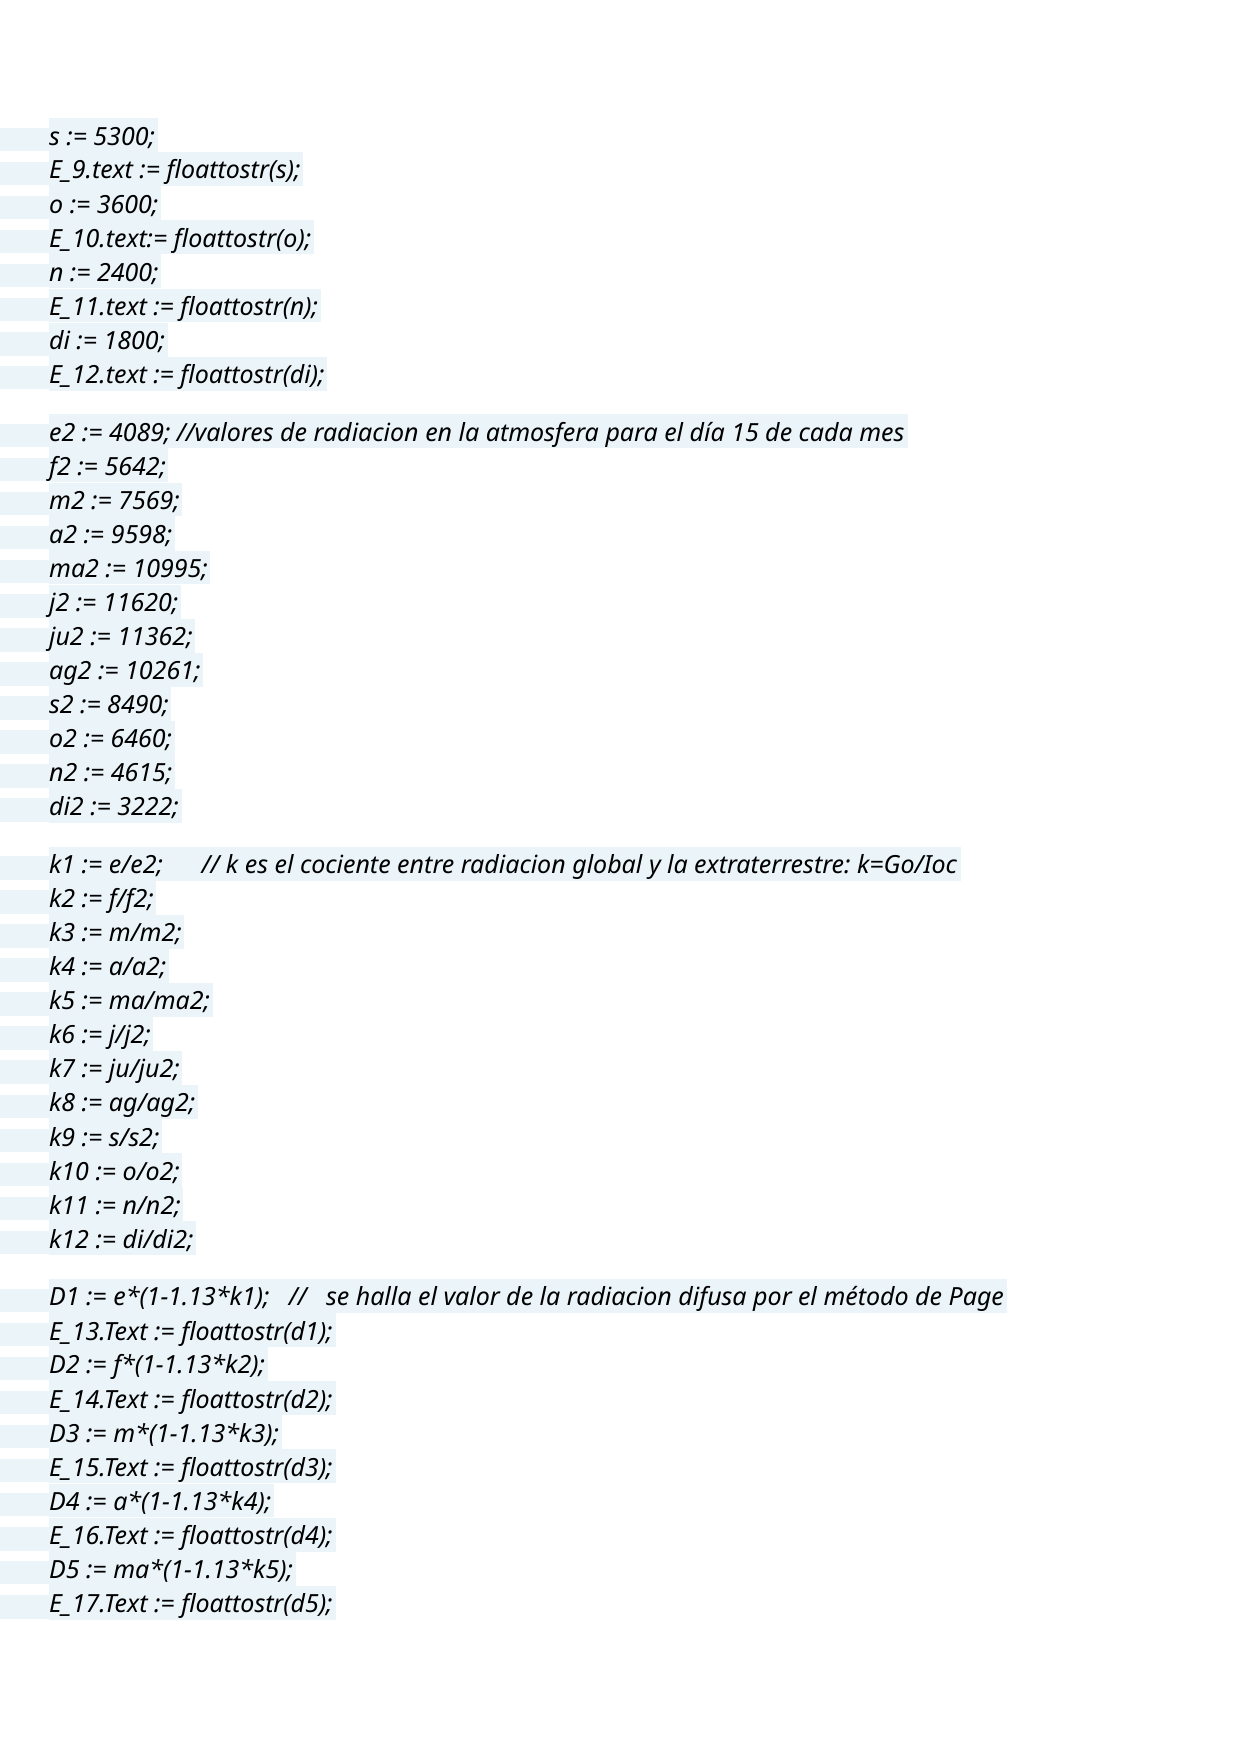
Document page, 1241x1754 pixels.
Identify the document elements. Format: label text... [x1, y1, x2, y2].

table_header Delphi: AjpdSoft Cálculo de los parámetros de radiación Añadida a la sección Descargas la aplicación AjpdSoft Cálculo de los parámetros de radiación: este programa ha sido desarrollado para el cálculo de la declinación solar así como para calcular la posición del Sol en cualquier día del año. Permite calcular, para una latitud dada, la radiación solar sobre superficie plana o inclinada en la capa exterior de la atmósfera. Los resultados se pueden guardar en fichero de texto, consultar en pantalla o copiar al portapapeles). Liberamos el código fuente - source code en Borland Delphi 6 100% Open Source. Información del cálculo de los parámetros de radiación solar. Características más importantes de AjpdSoft Cálculo de los parámetros de radiación. AjpdSoft Cálculo de los parámetros de radiación en funcionamiento. Instalación y configuración de AjpdSoft Cálculo de los parámetros de radiación. Datos técnicos de AjpdSoft Cálculo de los parámetros de radiación. A quién va dirigida AjpdSoft Cálculo de los parámetros de radiación. Anexo. Ejemplo de cálculos resultantes tras pulsar en "Informe Cálculos". Código fuente (source code) de la aplicación completa. Artículos relacionados. Créditos. Información del cálculo de los parámetros de radiación solar Con el programa pueden obtener datos de radiación para cualquier día del año. Se ha de introducir la latitud del lugar del que se quieren obtener dichos datos, así como la inclinación de la superficie si es que la tuviera, y el día que del que se quiere obtener los resultados. Pulsando el botón Calcular una vez introducidos los datos se obtendrá la DECLINACIÓN SOLAR proveniente de la expresión propuesta por Spencer: De la posición del Sol, los datos obtenidos hacen referencia a la siguiente figura: α es la altura solar. Ψ es el azimut. θz es el ángulo cenital. W, es el ángulo solar y corresponde a la trayectoria del sol, 0º al mediodía. La hora del lugar será aproximadamente una hora más en verano y dos en invierno de la hora solar. La radiación solar en el espacio se mide en valor diario medio resultante de la expresión donde Isc es la constante solar y E0, la corrección de la órbita de la tierra: Con el programa también se obtiene el valor de radiación difusa a partir de datos mensuales de radiación global. El programa incluye los datos de tres localidades y se usa para ello el índice de transparencia diario, que relaciona estas radiaciones, (Kd=Gd/Ids) y se aplica la correlación del Método de Page: D/G=1.00-1.13Kd. Características más importantes de AjpdSoft Cálculo de los parámetros de radiación Aplicación de muy sencillo manejo, muy fácil e intuitiva, todas las opciones están en una misma ventana. La aplicación ha sido desarrollada en el lenguaje de programación Borland Delphi 6. No necesita instalación, es suficiente con ejecutar el fichero calculosradiacion.exe. Calcula la declinación solar, posición del Sol en cualquier día del año, calcula la radiación solar sobre superficie plana y sobre superficie inclinada. Muestra gráficas de los valores medios mensuales de radiación difusa y global de las localidades elegidas. Muestra los cálculos obtenidos en pantalla y permite guardarlos en fichero de texto. AjpdSoft Cálculo de los parámetros de radiación en funcionamiento Esta aplicación o programa informático permite calcular la declinación solar según la posición del Sol en cualquier día del año. Se obtiene así mismo para una latitud dada (gadros, minutos y segundos) la radiación solar sobre una superficie plana en la capa exterior de la atmósfera, medida en vatios hora por metro cuadrado. También puede calcular la radiación para una superficie inclinada (según los grados de inclinación). AjpdSoft Cálculo de los parámetros de radiación calcula, para una hora solar dada, la posición del sol según sus ángulos. La aplicación incluye los datos de los valores emdios mensuales de radiación difusa para tres localidades de las que se disponen datos de radiación global: Almería, Madrid y Santander. Calcula para estas localidades la componente difusa de dicha radiación, basado en el Método de Page, y en función de la radiación total que se recibe para esas localidades, de donde dichas radiaciones extraterrestres se han calculado con el propio programa. En primer lugar, para introducir los datos conocidos marcaremos el chec "Introducir Datos", introduciremos latitud norte (que la aplicación podrá calcular automáticamente en función de los grados, minutos y segundos), los grados de inclinación, el día del año (podremos obtener los días automáticamente para determinadas fechas: Solsticio de Verano: el 21 de junio (día 172 en fecha juliana). Equinoccio de Otoño: el 23 de septiembre (día 266 en fecha juliana). Solsticio de Invierno: el 21 de diciembre (día 355 en fecha juliana). Equinoccio de Primavera: el 31 de marzo (día 80 en fecha juliana). O bien pulsamos los botones para cada uno de estos días del año o bien pulsamos en el desplegable del calendario y seleccionamos el día que deseemos, pulsaremos el botón "Añadir Fecha Indicada" para calcular el día del año de la fecha indicada (fecha juliana). Una vez introducidos los datos conocidos pulsaremos "Calcular" para que la aplicación realice los cálculos automáticos de: declinación en grados, altura solar al mediodía, ángulo cenital, ángulo de salida del sol, salida para superficie inclinada, amanecer, duración del día, anochecer, radiación solar diaria extraterreste (Mh/m2), radiación diaria sobre la superficie inclinada (Wh/m2): Seleccionando en "Valores demdios mensuales de radiación difusa" la localidad (Almería, Madrid o Santander) y pulsando en "Hallar" la aplicación calculará los valores medios de radiación difusa por cada mes: Pulsando el botón "Mostrar gráfica" podremos ver una gráfica comparativa de según los distintos valores de radiación media mensual tanto global cómo difusa por localidad: La aplicación permite exportar el gráfico a bmp (imagen), mostrar una vista previa para seleccionar las opciones antes de la impresión (impresora, márgenes, posición, etc.) o imprimirlo directamente en la impresora predeterminada. En "Posición del Sol", introduciendo la hora, los minutos y los segundos, la aplicación calculará el ángulo horario, el azimut y la altura solar: Pulsando en el botón "Informe Cálculos" podremos ver los cálculos realizados en el cuadro de texto para copiarlos al portapapeles o bien, pulsando en el botón "Guardar Informe" podremos guardarlos en fichero de texto: Seleccionando una carpeta y un nombre de fichero se guardarán los datos de los cálculos de radiación: Ejemplo de cálculos resultantes tras pulsar en "Informe Cálculos". Instalación y configuración de AjpdSoft Cálculo de los parámetros de radiación Podéis descargar el programa con el código fuente (freeware, gratuito) desde esta URL: Descarga gratuita (freeware) de AjpdSoft Cálculo de los parámetros de radiación Para el correcto funcionamiento sólo es necesario el fichero calculosradiacion.exe, el resto de ficheros corresponden al código fuente y no son necesarios para su ejecución. La aplicación no necesita instalación, el fichero calculosradiacion.exe se puede ejecutar directamente. Datos técnicos de AjpdSoft Cálculo de los parámetros de radiación Esta aplicación ha sido desarrollada en el lenguaje de programación Borland Delphi 6. Guarda los cálculos realizados en un fichero de texto plano sin formato (txt). Si eres desarrollador de software y te has registrado en nuestra web (si aún no te has registrado puedes hacerlo desde aquí gratuitamente) puedes descargar el código fuente 100% Open Source (completo y totalmente gratuito) en Borland (ahora Codegear) Delphi 6: AjpdSoft Cálculo de los parámetros de radiación (Código fuente Open Source en Borland Delphi 6) AjpdSoft Cálculo de los parámetros de radiación ha sido testeada y funciona correctamente en equipos con sistemas operativos: Windows 98, Windows XP, Windows 2000 Server, Windows Server 2003, Windows Vista y Windows Seven (7). A quién va dirigida AjpdSoft Cálculo de los parámetros de radiación La aplicación va dirigida a ingenieros y trabajadores que quieran montar placas solares, permite calcular determinados parámetros útiles para el correcto montaje de las placas solares. Anexo Ejemplo de cálculos resultantes tras pulsar en "Informe Cálculos": IMFORME DE CÁLCULOS: FECHA: 25/12/2009 Número de día del año: 359 Latitud del lugar: 3.06806 Grados Latitud Norte Superficie plana y superficie inclinada 2 grados Declinación del día -23.398 grados ALTURA SOLAR AL MEDIODIA: 63.534 GRADOS Ángulo cenital: 26.466 grados ÁNGULO DE SALIDA DEL SOL: 88.671 GRADOS Salida sol para superfie inclinada: 88.671 grados AMANECER: 6.09 Horas antes del mediodía DURACIÓN DEL DÍA: 11.82 Horas ANOCHECER: 17.91 Horas desde el mediodía Radiación solar diaria extraterrestre de 9530.39 Wh/m2 Radiación solar diaria extraterrestre sobre superficie inclinada de 9774.15 Wh/m2 Código fuente (source code) de la aplicación completa: unit radiacion; {$R WinXP.res} interface uses Windows, Messages, SysUtils, Variants, Classes, Graphics, Controls, Forms, Dialogs,shellapi, StdCtrls, ComCtrls, Buttons, dateutils, ExtCtrls, Math, jpeg, series, ThemeMgr; type TF_Radiacion = class(TForm) Notas: TPageControl; TabSheet1: TTabSheet; TabSheet2: TTabSheet; gb_Radiacion: TGroupBox; Label1: TLabel; Label2: TLabel; Label3: TLabel; Label4: TLabel; Label5: TLabel; Label6: TLabel; Label7: TLabel; Label9: TLabel; Label10: TLabel; Label11: TLabel; Label12: TLabel; Label13: TLabel; Label14: TLabel; Label15: TLabel; Label8: TLabel; Label16: TLabel; E_1: TEdit; E_2: TEdit; E_3: TEdit; E_4: TEdit; E_5: TEdit; E_6: TEdit; E_12: TEdit; E_11: TEdit; E_10: TEdit; E_9: TEdit; E_8: TEdit; E_7: TEdit; E_24: TEdit; E_23: TEdit; E_22: TEdit; E_21: TEdit; E_20: TEdit; E_19: TEdit; RB_almeria: TRadioButton; RB_madrid: TRadioButton; RB_santander: TRadioButton; Button1: TButton; E_18: TEdit; E_17: TEdit; E_16: TEdit; E_15: TEdit; E_14: TEdit; E_13: TEdit; B_informe: TButton; B_Guardar: TButton; B_salir: TButton; M_resultados: TMemo; GB_datos: TGroupBox; B_calcular: TButton; P_fecha: TPanel; L_dia: TLabel; E_numeroDedia: TEdit; DTP_fecha: TDateTimePicker; B_anadirFecha: TButton; B_solsticioVerano: TButton; B_equinoccioOtono: TButton; B_SolsticioInvierno: TButton; B_EquinoccioPrimavera: TButton; P_latitud: TPanel; LE_Latitud: TLabeledEdit; LE_grados: TLabeledEdit; LE_minutos: TLabeledEdit; LE_Segundos: TLabeledEdit; CB_grados: TCheckBox; B_convertirLatitud: TButton; LE_Inclinacion: TLabeledEdit; CB_datos: TCheckBox; P_resultados: TGroupBox; L_alturaSolar: TLabel; L_alturaCenital: TLabel; L_resultado: TLabel; L_angulosalidaSol: TLabel; L_DuracionDia: TLabel; L_fecha: TLabel; L_horaSalidaSol: TLabel; L_horaPuestasol: TLabel; L_anguloSalidaInclinada: TLabel; L_radiacionInclinada: TLabel; L_radiacionExtra: TLabel; E_declinacion: TEdit; E_radiacionInclinada: TEdit; E_radiacion: TEdit; GB_posicionSol: TGroupBox; L_azimut: TLabel; L_alturaDelSol: TLabel; L_anguloSolar: TLabel; L_segundos: TLabel; L_hora: TLabel; L_minutos: TLabel; E_segundos: TEdit; CB_posicionDelSol: TCheckBox; B_Posicion: TButton; LE_azimut: TLabeledEdit; LE_alturaSolar: TLabeledEdit; LE_anguloSolar: TLabeledEdit; E_Hora: TEdit; E_minutos: TEdit; SaveDialog1: TSaveDialog; Image1: TImage; Image2: TImage; btGrafica: TButton; LWEB: TLabel; ThemeManager1: TThemeManager; procedure B_calcularClick(Sender: TObject); procedure CB_gradosClick(Sender: TObject); procedure B_convertirLatitudClick(Sender: TObject); procedure CB_datosClick(Sender: TObject); procedure B_anadirFechaClick(Sender: TObject); procedure B_solsticioVeranoClick(Sender: TObject); procedure FormCreate(Sender: TObject); procedure B_equinoccioOtonoClick(Sender: TObject); procedure B_SolsticioInviernoClick(Sender: TObject); procedure B_EquinoccioPrimaveraClick(Sender: TObject); procedure CB_posicionDelSolClick(Sender: TObject); procedure B_PosicionClick(Sender: TObject); procedure Button1Click(Sender: TObject); procedure RB_almeriaClick(Sender: TObject); procedure RB_madridClick(Sender: TObject); procedure RB_santanderClick(Sender: TObject); procedure B_salirClick(Sender: TObject); procedure B_informeClick(Sender: TObject); procedure B_GuardarClick(Sender: TObject); procedure btGraficaClick(Sender: TObject); procedure LWEBClick(Sender: TObject); private { Private declarations } public { Public declarations } end; var F_Radiacion: TF_Radiacion; implementation uses grafica; {$R *.dfm} procedure TF_Radiacion.B_calcularClick(Sender: TObject); var i,j,k,di,numerodeldia : integer; t,de,dec,w,l,Lrad,wgrad,DurDia,alfa,alfaGrad,altCen,salSol,finSol,beta,w2, w2grad,betaRad, E0,Iod,Iod2: real; declinacion,anguloSolar,angulosolargrados,duracionDia,alturaSol, alturaCenital,salidaSolar,puestasol,AngulosolarInclinacion,radiaciondiaria, radiacionDiariaInclinada : string; begin val(LE_Latitud.text,l,i); val(E_numeroDedia.Text,di,j); val(LE_Inclinacion.text,beta,k); if (i<>0) or (j<>0) or (k<>0) then begin if i<>0 then begin showmessage('Introduzca correctamente la latitud del lugar'); LE_Latitud.clear; LE_Latitud.setfocus; end; if j<>0 then begin Showmessage('Introduzca el día del año deseado'); B_anadirFecha.setfocus; end; if k<>0 then begin showmessage('Introduzca un valor correcto'); LE_Inclinacion.setfocus; end; end else begin if (l>90) or (l<0) then begin showmessage('El valor de latitud ha de estar comprendido entre 0º y 90º'); LE_Latitud.Clear; LE_Latitud.setfocus; end else begin B_informe.Enabled := true; numerodeldia := dayoftheyear(DTP_fecha.date); E_numeroDedia.text := inttostr(numerodeldia); L_fecha.caption := 'FECHA: '+datetostr(dtp_fecha.DateTime); t := 2*pi*((di-1)/365); //es el número de día del año de := 0.006918-0.399912*cos(t)+0.070257*sin(t)-0.006758*cos(2*t)+0.000907*sin(2*t) -0.002697*cos(3*t)+0.00148*sin(3*t); // da el valor de la declinacion en el día pedido dec := de*(180/pi); // pasa de radianes a grados str(dec:6:3,declinacion); E_declinacion.Text := declinacion; CB_posicionDelSol.Enabled := true; B_calcular.setfocus; Lrad := ((l*pi)/180); //pone la latitud en radianes w := arcCos(-tan(Lrad)*tan(de)); //angulo solar para la salida del sol cuando alfa = 0 wgrad := w*180/pi; // pone el ángulo de salida del sol en grados str(w:6:3,angulosolar); str(wgrad:6:3,angulosolargrados); L_angulosalidaSol.Caption := 'ÁNGULO DE SALIDA DEL SOL: '+ anguloSolarGrados+' GRADOS'; if (beta<0) or (beta>90) then begin showmessage('La inclinación ha de estar comprendida entre 0 y 90 grados'); LE_Inclinacion.text := '0'; end; betaRad := (beta*pi)/180; w2 := arcCos(-tan(Lrad-betaRad)*tan(de)); //angulo de salida para una superficie inclinada w2grad :=w2*180/pi; str(w2grad:6:3,AngulosolarInclinacion); if (w2 <= w) then // El angulo de salida para sup. inclinada será el mínimo entre w2 y w L_anguloSalidaInclinada.Caption := 'Salida para superfie inclinada: ' + anguloSolarInclinacion+' grados'; if (w2 > w) then L_anguloSalidaInclinada.Caption := 'Salida sol para superfie inclinada: '+ anguloSolarGrados+' grados'; Durdia := (wgrad*2)/15; //duración de un día, 2veces el ángulo salida del sol entre 15 grados que dura cada hora str(durdia:6:2,duracionDia); L_DuracionDia.caption := 'DURACIÓN DEL DÍA: '+duracionDia+' Horas'; SalSol := 12-(durDia/2); str(salsol:6:2,salidaSolar); L_horaSalidaSol.caption := 'AMANECER: '+salidasolar+' Hora Solar'; finSol:= 12+(durDia/2); str(finsol:6:2,puestaSol); L_horaPuestaSol.caption := 'ANOCHECER: '+puestasol+' Hora Solar'; alfa := arcSin(sin(Lrad)*sin(de)+cos(Lrad)*cos(de)*1); //altura solar al mediodía, cosw=1 alfaGrad := alfa*180/pi; str(alfagrad:8:3,alturaSol); L_alturaSolar.Caption := 'ALTURA SOLAR AL MEDIODIA: '+alturaSol+' GRADOS'; altCen := 90-alfaGrad; //el ángulo cenital es complementario de la altura solar str(altCen:8:3,alturacenital); L_alturaCenital.Caption := 'Ángulo cenital: '+alturaCenital+' grados'; E0 := 1+0.03333*cos(2*pi*numerodeldia/365); //radiación global diaria exterior de la admosfera. Iod := (24/pi)*1367*E0*(w*sin(de)*sin(Lrad)+cos(de)*cos(Lrad)*sin(w)); str(Iod:6:2,radiaciondiaria); E_radiacion.text := radiaciondiaria; if (w2 <= w) then //para superficie inclinada se usa el mínimo entre w y w2 Iod2 := (24/pi)*1367*E0*(w2*sin(de)*sin(Lrad-betaRad)+cos(de)*cos(Lrad-betaRad)*sin(w2)); str(Iod2:6:2,radiacionDiariaInclinada); E_radiacionInclinada.text := radiacionDiariaInclinada; if (w2 > w) then Iod2 := (24/pi)*1367*E0*(w*sin(de)*sin(Lrad-betaRad)+cos(de)*cos(Lrad-betaRad)*sin(w)); str(Iod2:6:2,radiacionDiariaInclinada); E_radiacionInclinada.text := radiacionDiariaInclinada; end; end; end; procedure TF_Radiacion.CB_gradosClick(Sender: TObject); begin If CB_grados.checked then begin LE_Latitud.clear; LE_grados.enabled := true; LE_grados.setfocus; LE_minutos.enabled := true; LE_Segundos.enabled := true; B_convertirlatitud.Enabled := true; end else begin LE_grados.enabled := false; LE_minutos.enabled := false; LE_Segundos.enabled := false; B_convertirlatitud.Enabled := false; LE_grados.clear; LE_minutos.clear; LE_Segundos.clear; end; end; procedure TF_Radiacion.B_convertirLatitudClick(Sender: TObject); var g,s,m : integer; r : real; resultado : string; i,j,k : integer; begin val(LE_grados.text,g,i); val(LE_minutos.text,m,j); val(LE_Segundos.Text,s,k); if (i<>0) or (j<>0) or (k<>0) then begin showmessage('Introduzca valores válidos'); LE_grados.setfocus; end else begin r := g+(m/60)+(s/3600); str(r:8:5,resultado); LE_Latitud.Text := resultado; end; end; procedure TF_Radiacion.CB_datosClick(Sender: TObject); begin If CB_datos.checked then begin LE_Inclinacion.Enabled := true; B_calcular.Enabled := true; CB_grados.enabled := true; LE_Latitud.enabled := true; L_dia.Enabled := true; DTP_fecha.enabled := true; B_anadirFecha.enabled := true; B_solsticioVerano.enabled := true; B_SolsticioInvierno.enabled := true; B_equinoccioOtono.enabled := true; B_EquinoccioPrimavera.enabled := true; end else begin LE_Inclinacion.enabled := false; B_calcular.Enabled := false; CB_grados.enabled := false; LE_Latitud.enabled := false; DTP_fecha.enabled := false; B_anadirFecha.enabled := false; B_solsticioVerano.enabled := false; B_SolsticioInvierno.enabled := false; B_equinoccioOtono.enabled := false; B_EquinoccioPrimavera.enabled := false; CB_posicionDelSol.enabled := false; L_dia.Enabled := false; CB_posicionDelSol.Checked := false; end; end; procedure TF_Radiacion.B_anadirFechaClick(Sender: TObject); var dia : TDatetime; d : integer; begin dia := DTP_fecha.date; d := DayOfTheYear(dia); E_numeroDedia.Text := inttostr(d); B_calcular.setfocus; end; procedure TF_Radiacion.B_solsticioVeranoClick(Sender: TObject); var solsticioVer : TDatetime; d : integer; begin solsticioVer := strtodate('21/06/2009'); DTP_fecha.date := solsticioVer; d := dayoftheyear(solsticioVer); E_numeroDedia.Text := inttostr(d); end; procedure TF_Radiacion.FormCreate(Sender: TObject); begin DTP_fecha.date := now; end; procedure TF_Radiacion.B_equinoccioOtonoClick(Sender: TObject); var equinoccioOto : TDatetime; d : integer; begin equinoccioOto := strtodate('23/09/2009'); DTP_fecha.date := equinoccioOto; d := dayoftheyear(equinoccioOto); E_numeroDedia.Text := inttostr(d); end; procedure TF_Radiacion.B_SolsticioInviernoClick(Sender: TObject); var solsticioInv : TDatetime; d : integer; begin solsticioInv := strtodate('21/12/2009'); DTP_fecha.date := solsticioInv; d := dayoftheyear(solsticioInv); E_numeroDedia.Text := inttostr(d); end; procedure TF_Radiacion.B_EquinoccioPrimaveraClick(Sender: TObject); var equinoccioPri : TDatetime; d : integer; begin equinoccioPri := strtodate('21/03/2009'); DTP_fecha.date := equinoccioPri; d := dayoftheyear(equinoccioPri); E_numeroDedia.Text := inttostr(d); end; procedure TF_Radiacion.CB_posicionDelSolClick(Sender: TObject); begin if CB_posicionDelSol.Checked then begin B_Posicion.enabled := true; E_segundos.enabled := true; E_hora.enabled := true; E_minutos.enabled := true; L_azimut.Enabled := true; L_alturaDelSol.enabled := true; L_anguloSolar.enabled:= true; L_segundos.Enabled := true; L_hora.Enabled := true; L_minutos.Enabled := true; E_Hora.setfocus; end else begin E_Hora.enabled := false; E_segundos.enabled := false; E_minutos.enabled := false; B_Posicion.enabled := false; L_segundos.Enabled := false; L_azimut.Enabled := false; L_alturaDelSol.enabled := false; L_anguloSolar.enabled := false; L_hora.Enabled := false; L_minutos.Enabled := false; end; end; procedure TF_Radiacion.B_PosicionClick(Sender: TObject); var h,m,s,hs,w,wgrad,alfa,alfaGrad,L,Lrad,de,deRad,azi,aziGrad : real; i,j,k: integer; angulosolar,azimut,alturaSolar : string; begin val(E_Hora.text,h,i); val(E_minutos.text,m,j); val(E_segundos.text,s,k); if (i<>0) or (j<>0) or (k<>0) then begin showmessage('Introduzca valores horarios correctos'); E_hora.setfocus; end else begin if (E_declinacion.text = '') then begin showmessage('Debe introducir el día en que desea calcular la posicion del sol'); B_anadirFecha.SetFocus; end else begin if (h<0) or (h>23) or (m<0)or (m>59) or (s<0) or (s>59) then begin showmessage('Introduzca valores adecuados: hora entre 0 y 23; '+ 'minutos y segundos entre 0 y 59'); E_hora.SetFocus; end else begin Hs := h+m/60+s/3600; // nos da la hora solar en decimal w := (hs-12)*pi/12; // ángulo solar en radianes wgrad := (hs-12)*180/12; // ángulo solar en grados: 1 hora = 15 grados str(wgrad:6:2,angulosolar); LE_anguloSolar.Text := angulosolar; val(E_declinacion.text,de,i); // coge el valor de la declinacion para ese día val(LE_Latitud.text,l,i); // coge el valor de la latidud del lugar Lrad := l*pi/180; // latitud en radianes DeRad := de*pi/180; // declinacion en radianes //calcula altura solar a cualquier hora alfa := arcSin(sin(Lrad)*sin(DeRad)+cos(Lrad)*cos(DeRad)*cos(w)); alfaGrad := alfa*180/pi; str(alfagrad:8:3,alturaSolar); LE_alturaSolar.Text := alturaSolar; if (Hs = 12) then LE_azimut.text := '0.00' else begin // calcula el azimut en radianes Azi := arcCos((sin(alfa)*sin(LRad)-sin(deRad))/(cos(alfa)*cos(LRad))); AziGrad := azi*180/pi; // azimut en grados str(azigrad:6:2,azimut); LE_azimut.text := azimut; end; end; end; end; end; procedure TF_Radiacion.Button1Click(Sender: TObject); var e,f,m,a,ma,j,ju,ag,s,o,n,di,e2,f2,m2,a2,ma2,j2,ju2,ag2,s2,o2,n2,di2, k1,k2,k3,k4,k5,k6,k7,k8,k9,k19,k10,k11,k12,d1,d2,d3,d4,d5,d6,d7,d8,d9,d10,d11,d12 : real; begin if RB_almeria.Checked then begin e := 2800; //valores medios mensuales de radiacion global E_1.text := floattostr(e); f := 3600; E_2.text := floattostr(f); m := 5100; E_3.Text := floattostr(m); a := 5700; E_4.Text := floattostr(a); ma := 6600; E_5.text := floattostr(ma); j := 7200; E_6.text := floattostr(j); ju := 7100; E_7.text := floattostr(ju); ag := 6500; E_8.text := floattostr(ag); s := 5500; E_9.text := floattostr(s); o := 4200; E_10.text:= floattostr(o); n := 3000; E_11.text := floattostr(n); di := 2500; E_12.text := floattostr(di); e2 := 4700; //valores de radiacion en la atmosfera para el día 15 de cada mes f2 := 6204; m2 := 8014; a2 := 9851; ma2 := 11064; j2 := 11585; ju2 := 11364; ag2 := 10420; s2 := 8846; o2 := 6971; n2 := 5211; di2 := 4338; k1 := e/e2; // k es el cociente entre radiacion global y la extraterrestre: k=Go/Ioc k2 := f/f2; k3 := m/m2; k4 := a/a2; k5 := ma/ma2; k6 := j/j2; k7 := ju/ju2; k8 := ag/ag2; k9 := s/s2; k10 := o/o2; k11 := n/n2; k12 := di/di2; D1 := e*(1-1.13*k1); // se halla el valor de la radiacion difusa por el método de Page E_13.Text := floattostr(d1); D2 := f*(1-1.13*k2); E_14.Text := floattostr(d2); D3 := m*(1-1.13*k3); E_15.Text := floattostr(d3); D4 := a*(1-1.13*k4); E_16.Text := floattostr(d4); D5 := ma*(1-1.13*k5); E_17.Text := floattostr(d5); D6 := j*(1-1.13*k6); E_18.Text := floattostr(d6); D7 := ju*(1-1.13*k7); E_19.Text := floattostr(d7); D8 := ag*(1-1.13*k8); E_20.Text := floattostr(d8); D9 := s*(1-1.13*k9); E_21.Text := floattostr(d9); D10 := o*(1-1.13*k10); E_22.Text := floattostr(d10); D11 := n*(1-1.13*k11); E_23.Text := floattostr(d11); D12 := di*(1-1.13*k12); E_24.Text := floattostr(d12); end; if RB_madrid.Checked then begin e := 2000; //valores medios mensuales de radiacion global E_1.text := floattostr(e); f := 2900; E_2.text := floattostr(f); m := 4300; E_3.Text := floattostr(m); a := 5400; E_4.Text := floattostr(a); ma := 6500; E_5.text := floattostr(ma); j := 7300; E_6.text := floattostr(j); ju := 7600; E_7.text := floattostr(ju); ag := 6700; E_8.text := floattostr(ag); s := 5300; E_9.text := floattostr(s); o := 3600; E_10.text:= floattostr(o); n := 2400; E_11.text := floattostr(n); di := 1800; E_12.text := floattostr(di); e2 := 4089; //valores de radiacion en la atmosfera para el día 15 de cada mes f2 := 5642; m2 := 7569; a2 := 9598; ma2 := 10995; j2 := 11620; ju2 := 11362; ag2 := 10261; s2 := 8490; o2 := 6460; n2 := 4615; di2 := 3222; k1 := e/e2; // k es el cociente entre radiacion global y la extraterrestre: k=Go/Ioc k2 := f/f2; k3 := m/m2; k4 := a/a2; k5 := ma/ma2; k6 := j/j2; k7 := ju/ju2; k8 := ag/ag2; k9 := s/s2; k10 := o/o2; k11 := n/n2; k12 := di/di2; D1 := e*(1-1.13*k1); // se halla el valor de la radiacion difusa por el método de Page E_13.Text := floattostr(d1); D2 := f*(1-1.13*k2); E_14.Text := floattostr(d2); D3 := m*(1-1.13*k3); E_15.Text := floattostr(d3); D4 := a*(1-1.13*k4); E_16.Text := floattostr(d4); D5 := ma*(1-1.13*k5); E_17.Text := floattostr(d5); D6 := j*(1-1.13*k6); E_18.Text := floattostr(d6); D7 := ju*(1-1.13*k7); E_19.Text := floattostr(d7); D8 := ag*(1-1.13*k8); E_20.Text := floattostr(d8); D9 := s*(1-1.13*k9); E_21.Text := floattostr(d9); D10 := o*(1-1.13*k10); E_22.Text := floattostr(d10); D11 := n*(1-1.13*k11); E_23.Text := floattostr(d11); D12 := di*(1-1.13*k12); E_24.Text := floattostr(d12); end; if RB_santander.Checked then begin e := 1300; //valores medios mensuales de radiacion global E_1.text := floattostr(e); f := 1900; E_2.text := floattostr(f); m := 2900; E_3.Text := floattostr(m); a := 3900; E_4.Text := floattostr(a); ma := 4500; E_5.text := floattostr(ma); j := 5100; E_6.text := floattostr(j); ju := 5200; E_7.text := floattostr(ju); ag := 4400; E_8.text := floattostr(ag); s := 3800; E_9.text := floattostr(s); o := 2400; E_10.text:= floattostr(o); n := 1600; E_11.text := floattostr(n); di := 1100; e2 := 3567; //valores de radiacion en la atmosfera para el día 15 de cada mes f2 := 5152; m2 := 7169; a2 := 9355; ma2 := 10911; j2 := 11627; ju2 := 11336; ag2 := 10099; s2 := 8163; o2 := 6008; n2 := 4103; di2 := 3200; k1 := e/e2; // k es el cociente entre radiacion global y la extraterrestre: k=Go/Ioc k2 := f/f2; k3 := m/m2; k4 := a/a2; k5 := ma/ma2; k6 := j/j2; k7 := ju/ju2; k8 := ag/ag2; k9 := s/s2; k10 := o/o2; k11 := n/n2; k12 := di/di2; D1 := e*(1-1.13*k1); // se halla el valor de la radiacion difusa por el método de Page E_13.Text := floattostr(d1); D2 := f*(1-1.13*k2); E_14.Text := floattostr(d2); D3 := m*(1-1.13*k3); E_15.Text := floattostr(d3); D4 := a*(1-1.13*k4); E_16.Text := floattostr(d4); D5 := ma*(1-1.13*k5); E_17.Text := floattostr(d5); D6 := j*(1-1.13*k6); E_18.Text := floattostr(d6); D7 := ju*(1-1.13*k7); E_19.Text := floattostr(d7); D8 := ag*(1-1.13*k8); E_20.Text := floattostr(d8); D9 := s*(1-1.13*k9); E_21.Text := floattostr(d9); D10 := o*(1-1.13*k10); E_22.Text := floattostr(d10); D11 := n*(1-1.13*k11); E_23.Text := floattostr(d11); D12 := di*(1-1.13*k12); E_24.Text := floattostr(d12); end; end; procedure TF_Radiacion.RB_almeriaClick(Sender: TObject); var e,f,m,a,ma,j,ju,ag,s,o,n,di : real; begin e := 2800; //valores medios mensuales de radiacion global E_1.text := floattostr(e); f := 3600; E_2.text := floattostr(f); m := 5100; E_3.Text := floattostr(m); a := 5700; E_4.Text := floattostr(a); ma := 6600; E_5.text := floattostr(ma); j := 7200; E_6.text := floattostr(j); ju := 7100; E_7.text := floattostr(ju); ag := 6500; E_8.text := floattostr(ag); s := 5500; E_9.text := floattostr(s); o := 4200; E_10.text:= floattostr(o); n := 3000; E_11.text := floattostr(n); di := 2500; E_12.text := floattostr(di); E_13.clear; E_14.clear; E_15.clear; E_16.clear; E_17.clear; E_18.clear; E_19.clear; E_20.clear; E_21.Clear; E_22.clear; E_23.Clear; E_24.Clear; end; procedure TF_Radiacion.RB_madridClick(Sender: TObject); var e,f,m,a,ma,j,ju,ag,s,o,n,di : real; begin e := 2000; //valores medios mensuales de radiacion global E_1.text := floattostr(e); f := 2900; E_2.text := floattostr(f); m := 4300; E_3.Text := floattostr(m); a := 5400; E_4.Text := floattostr(a); ma := 6500; E_5.text := floattostr(ma); j := 7300; E_6.text := floattostr(j); ju := 7600; E_7.text := floattostr(ju); ag := 6700; E_8.text := floattostr(ag); s := 5300; E_9.text := floattostr(s); o := 3600; E_10.text:= floattostr(o); n := 2400; E_11.text := floattostr(n); di := 1800; E_12.text := floattostr(di); E_13.clear; E_14.clear; E_15.clear; E_16.clear; E_17.clear; E_18.clear; E_19.clear; E_20.clear; E_21.Clear; E_22.clear; E_23.Clear; E_24.Clear; end; procedure TF_Radiacion.RB_santanderClick(Sender: TObject); var e,f,m,a,ma,j,ju,ag,s,o,n,di : real; begin e := 1300; //valores medios mensuales de radiacion global E_1.text := floattostr(e); f := 1900; E_2.text := floattostr(f); m := 2900; E_3.Text := floattostr(m); a := 3900; E_4.Text := floattostr(a); ma := 4500; E_5.text := floattostr(ma); j := 5100; E_6.text := floattostr(j); ju := 5200; E_7.text := floattostr(ju); ag := 4400; E_8.text := floattostr(ag); s := 3800; E_9.text := floattostr(s); o := 2400; E_10.text:= floattostr(o); n := 1600; E_11.text := floattostr(n); di := 1100; E_12.text := floattostr(di); E_13.clear; E_14.clear; E_15.clear; E_16.clear; E_17.clear; E_18.clear; E_19.clear; E_20.clear; E_21.Clear; E_22.clear; E_23.Clear; E_24.Clear; end; procedure TF_Radiacion.B_salirClick(Sender: TObject); begin Close; end; procedure TF_Radiacion.B_informeClick(Sender: TObject); begin M_resultados.lines.Add('IMFORME DE CÁLCULOS: '); M_resultados.lines.Add(''); M_resultados.lines.Add(L_fecha.caption); M_resultados.lines.Add('Número de día del año: '+E_numeroDedia.text); M_resultados.lines.Add('Latitud del lugar: '+LE_latitud.Text+' Grados Latitud Norte'); M_resultados.lines.Add('Superficie plana y superficie inclinada '+LE_Inclinacion.Text+' grados'); M_resultados.lines.Add('Declinación del día '+E_declinacion.text+' grados'); M_resultados.lines.Add(L_alturaSolar.caption); M_resultados.lines.Add(L_alturaCenital.caption); M_resultados.lines.Add(L_angulosalidaSol.caption); M_resultados.lines.Add(L_anguloSalidaInclinada.caption); M_resultados.lines.Add(L_horaSalidaSol.caption); M_resultados.lines.Add(L_DuracionDia.caption); M_resultados.lines.Add(L_horaPuestasol.caption); M_resultados.lines.Add('Radiación solar diaria extraterrestre de '+E_radiacion.Text+' Wh/m2'); M_resultados.lines.Add('Radiación solar diaria extraterrestre sobre superficie inclinada de ' + E_radiacionInclinada.text+' Wh/m2'); B_informe.Enabled := false; B_Guardar.enabled := true; end; procedure TF_Radiacion.B_GuardarClick(Sender: TObject); begin savedialog1.Title := 'Guardar cálculos realizados'; savedialog1.DefaultExt := 'txt'; savedialog1.filter := 'Archivos de texto (*.txt)|*.txt| Todos los archivos|*.*'; If savedialog1.execute then begin M_resultados.Lines.SaveToFile(savedialog1.filename); M_resultados.Clear; B_Guardar.enabled := false; end else showmessage('Los datos NO han sido salvados'); end; procedure TF_Radiacion.btGraficaClick(Sender: TObject); var serieG : TFastLineSeries; serieDifusa : TFastLineSeries; formulario : TformGrafica; begin if E_13.Text = '' then MessageDlg('Debe seleccionar la localidad y pulsar en "Hallar".', mtWarning, [mbok], 0) else begin formulario := TformGrafica.Create(Application); try formulario.cGrafico.Title.Text.Clear; if RB_almeria.Checked then formulario.cGrafico.Title.Text.Add ('Valores medios mensuales de radiación difusa de Almería'); if RB_madrid.Checked then formulario.cGrafico.Title.Text.Add ('Valores medios mensuales de radiación difusa de Madrid'); if RB_santander.Checked then formulario.cGrafico.Title.Text.Add ('Valores medios mensuales de radiación difusa de Santander'); formulario.cGrafico.LeftAxis.Title.Caption := 'Radiación (Wh/m2)'; serieG := TFastLineSeries.Create(Self); With serieG do begin ParentChart := formulario.cGrafico; Title := 'Global'; AddXY(1, StrToFloat(E_1.Text), 'Enero', clRed); AddXY(2, StrToFloat(E_2.Text), 'Febrero', clRed); AddXY(3, StrToFloat(E_3.Text), 'Marzo', clRed); AddXY(4, StrToFloat(E_4.Text), 'Abril', clRed); AddXY(5, StrToFloat(E_5.Text), 'Mayo', clRed); AddXY(6, StrToFloat(E_6.Text), 'Junio', clRed); AddXY(7, StrToFloat(E_7.Text), 'Julio', clRed); AddXY(8, StrToFloat(E_8.Text), 'Agosto', clRed); AddXY(9, StrToFloat(E_9.Text), 'Septiembre', clRed); AddXY(10, StrToFloat(E_10.Text), 'Octubre', clRed); AddXY(11, StrToFloat(E_11.Text), 'Noviembre', clRed); AddXY(12, StrToFloat(E_12.Text), 'Diciembre', clRed); end; serieDifusa := TFastLineSeries.Create(Self); With serieDifusa do begin ParentChart := formulario.cGrafico; Title := 'Difusa'; AddXY(1, StrToFloat(E_13.Text), 'Enero', clBlue); AddXY(2, StrToFloat(E_14.Text), 'Febrero', clBlue); AddXY(3, StrToFloat(E_15.Text), 'Marzo', clBlue); AddXY(4, StrToFloat(E_16.Text), 'Abril', clBlue); AddXY(5, StrToFloat(E_17.Text), 'Mayo', clRed); AddXY(6, StrToFloat(E_18.Text), 'Junio', clRed); AddXY(7, StrToFloat(E_19.Text), 'Julio', clRed); AddXY(8, StrToFloat(E_20.Text), 'Agosto', clRed); AddXY(9, StrToFloat(E_21.Text), 'Septiembre', clRed); AddXY(10, StrToFloat(E_22.Text), 'Octubre', clRed); AddXY(11, StrToFloat(E_23.Text), 'Noviembre', clRed); AddXY(12, StrToFloat(E_24.Text), 'Diciembre', clRed); end; formulario.ShowModal; finally formulario.Free; end; end; end; procedure TF_Radiacion.LWEBClick(Sender: TObject); begin ShellExecute(Handle, Nil, PChar('http://www.ajpdsoft.com/modules.php?name=News&file=article&sid=443'), Nil, Nil, SW_SHOWNORMAL); end; end. Artículos relacionados AjpdSoft Cálculo parámetros módulos fotovoltaicos. Metodología para resolver problemas de ingeniería con Delphi, interpolación. Código fuente gratuito de aplicaciones completas en Delphi y Visual Basic. AjpdSoft Puntos Pivote. AjpdSoft Cálculo CRC. AjpdSoft Generador de códigos de barras. AjpdSoft Sensor de Movimiento con WebCam. AjpdSoft Conversor Hexadecimal, Decimal, Texto. AjpdSoft Gestión Comercial. Cómo se hizo ''Aviso Cambio IP Pública'' mediante Delphi, php y MySQL. Foro del Proyecto AjpdSoft sobre las aplicaciones de AjpdSoft (dudas, errores, sugerencias). Créditos Artículo realizado íntegramente por Alino (Ingeniero Industrial) miembro del proyecto AjpdSoft. Otros programas desarrollados por Alino: AjpdSoft Cálculo parámetros módulos fotovoltaicos. AjpdSoft Cálculo Interpolación. AjpdSoft Puntos Pivote. AjpdSoft Cálculo de los parámetros de radiación. Nota: Revisado por AjpdSoft el 27-12-2009. Anuncios Enviado el Viernes, 25 diciembre a las 16:58:33 por ajpdsoft [0, 118, 1240, 1620]
